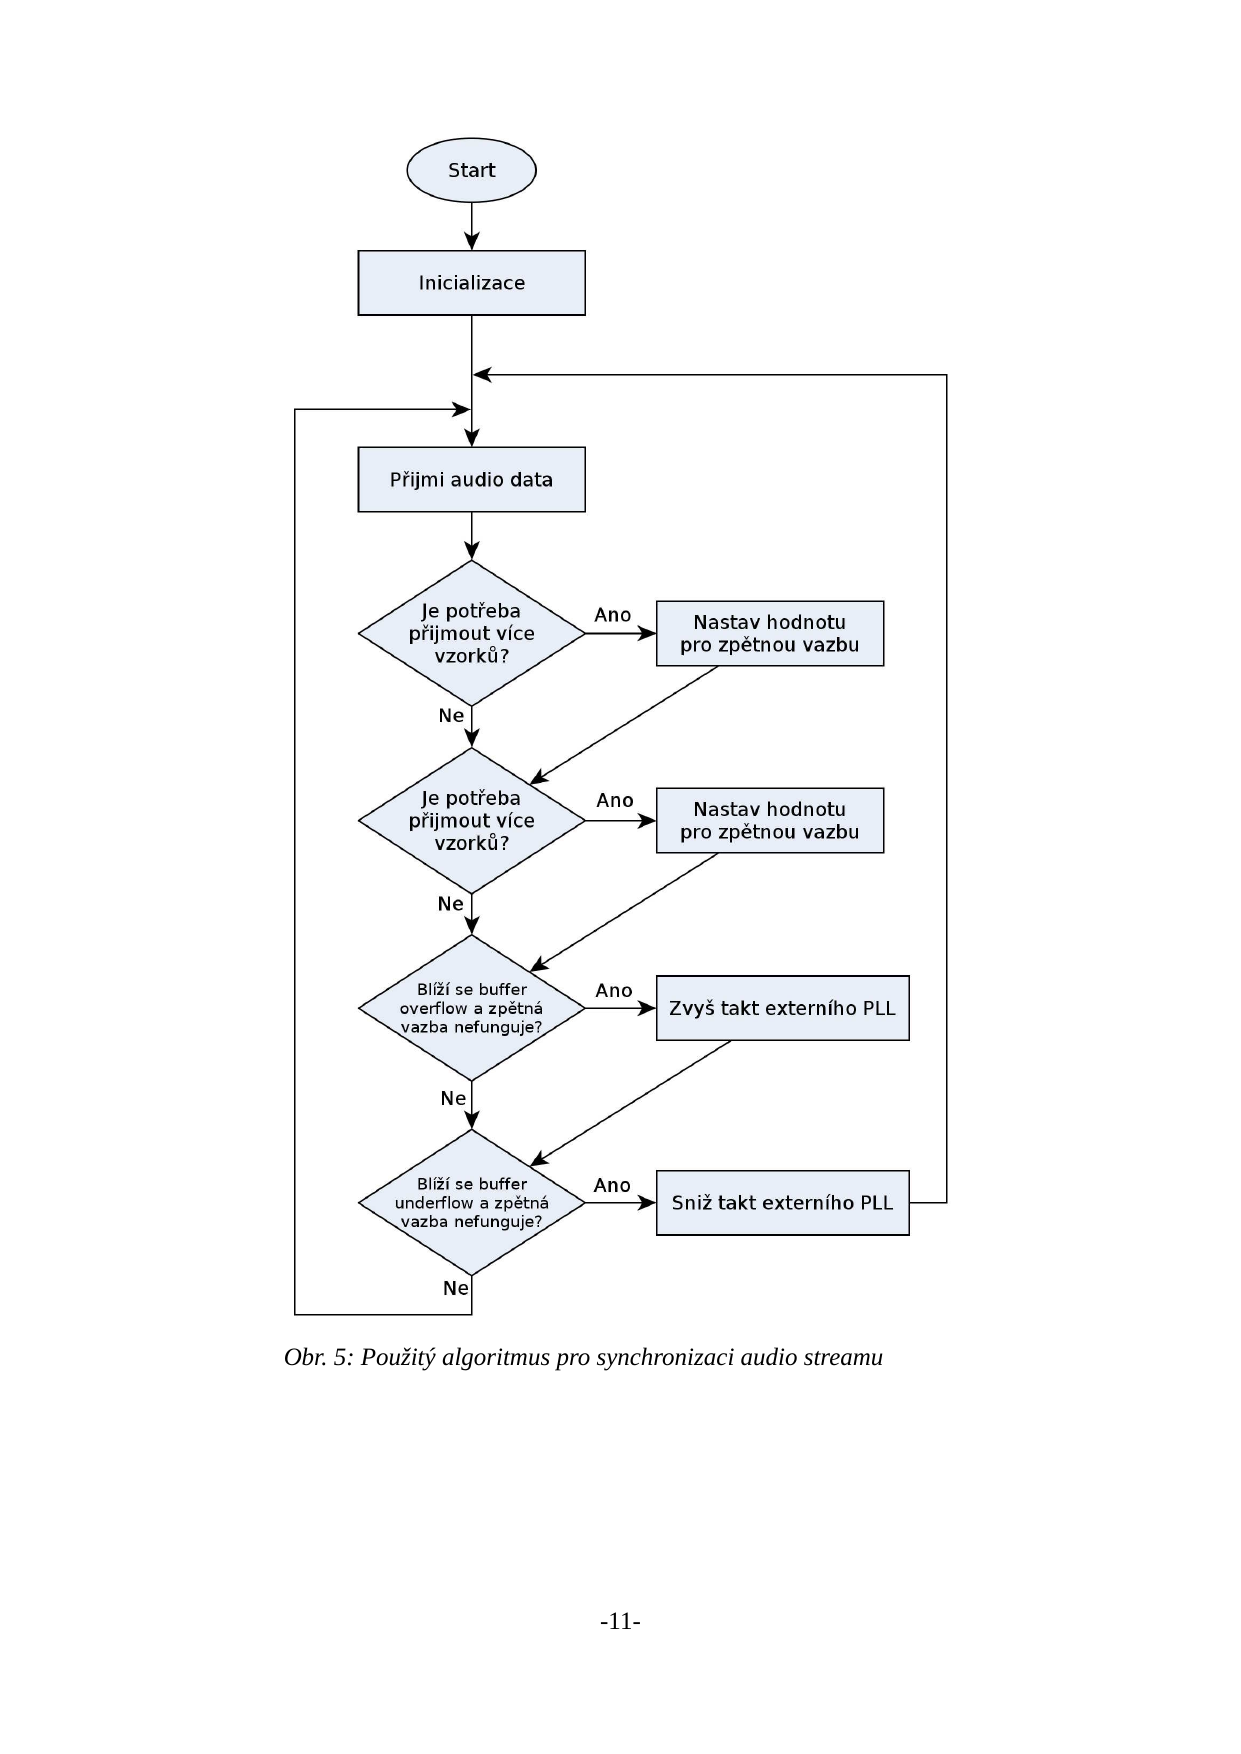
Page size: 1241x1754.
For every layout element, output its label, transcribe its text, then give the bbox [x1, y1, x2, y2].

text Obr. 5: Použitý algoritmus pro synchronizaci audio streamu [283, 131, 957, 1370]
picture [285, 130, 956, 1324]
